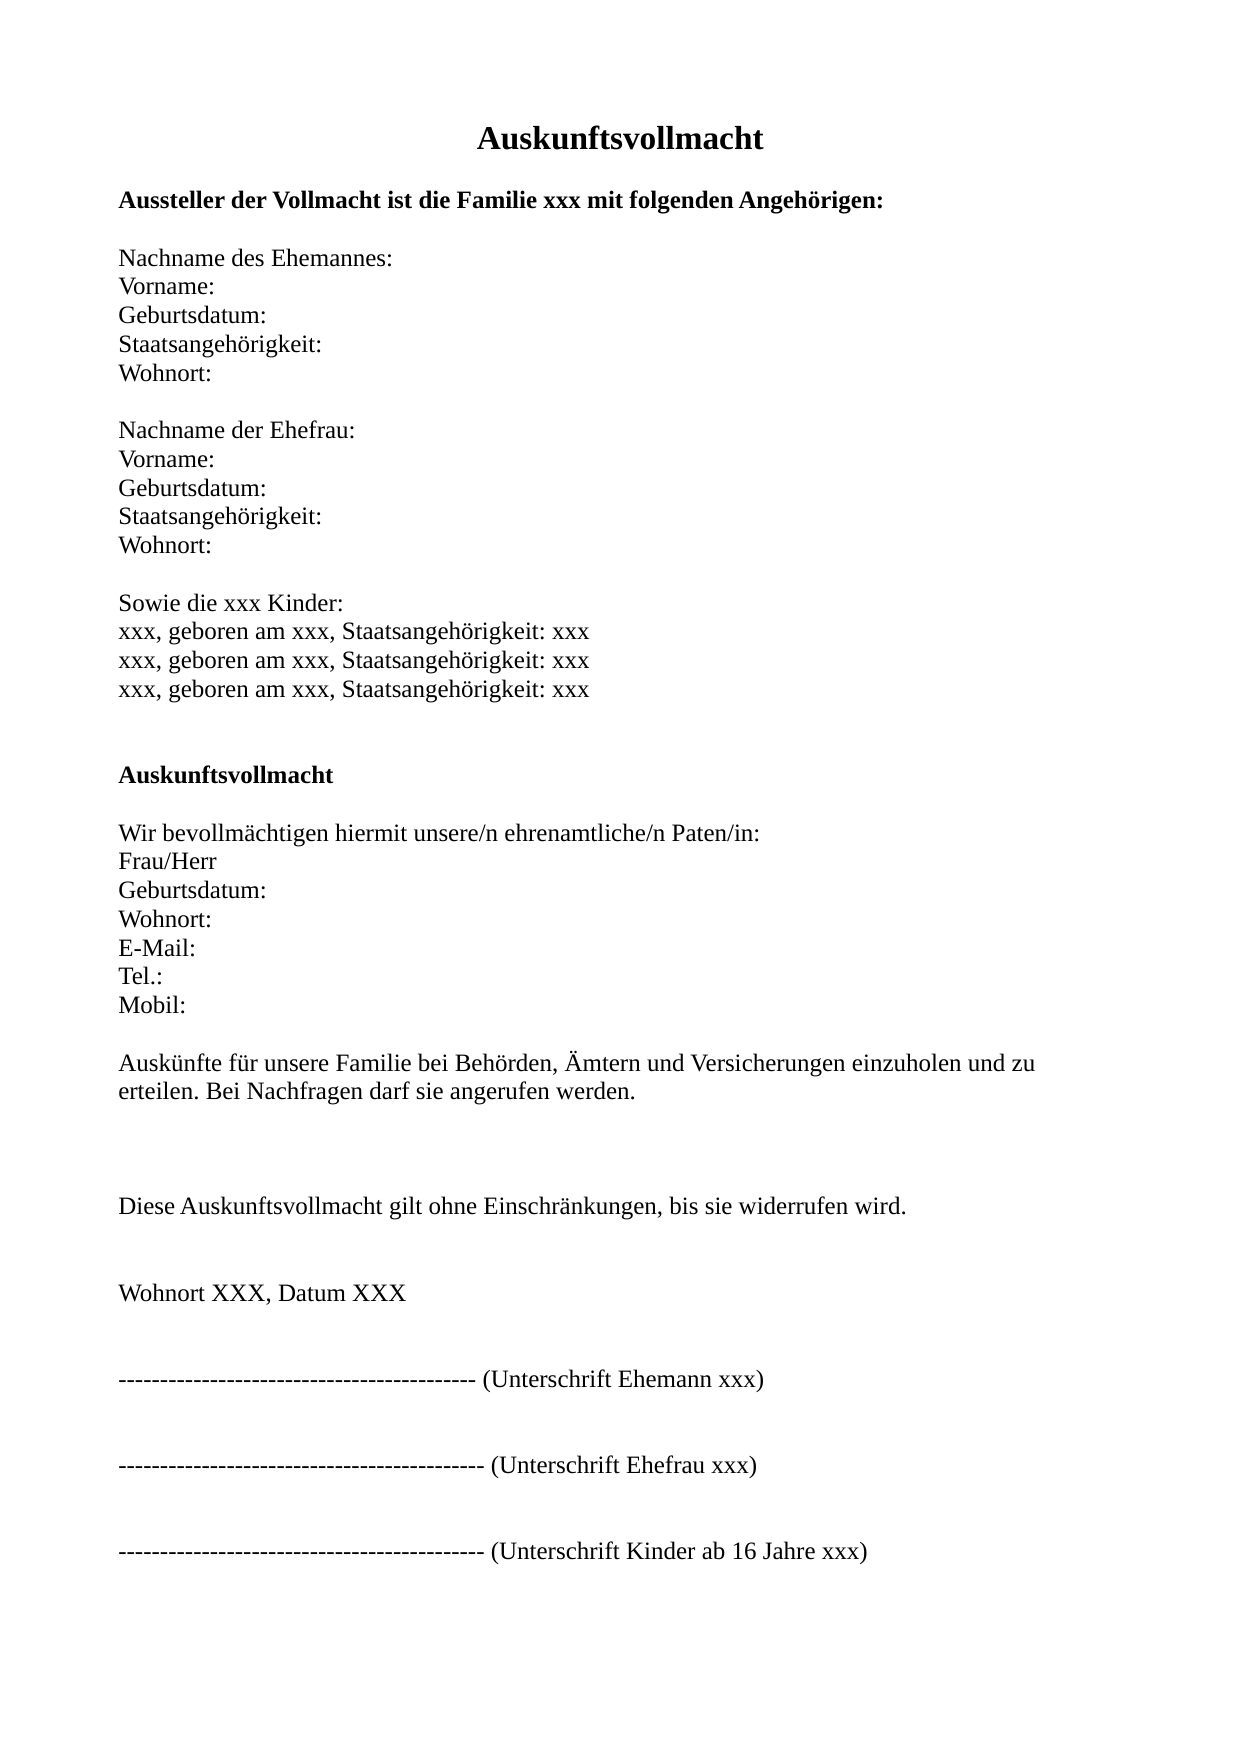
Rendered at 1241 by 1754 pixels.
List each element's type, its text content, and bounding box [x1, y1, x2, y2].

text ------------------------------------------- (Unterschrift Ehemann xxx) [118, 1364, 1122, 1393]
text Vorname: [118, 444, 1122, 473]
text Vorname: [118, 271, 1122, 300]
text xxx, geboren am xxx, Staatsangehörigkeit: xxx [118, 616, 1122, 645]
text Sowie die xxx Kinder: [118, 588, 1122, 616]
text Wohnort: [118, 530, 1122, 559]
text Tel.: [118, 961, 1122, 990]
text Staatsangehörigkeit: [118, 501, 1122, 530]
text Mobil: [118, 990, 1122, 1019]
text Nachname des Ehemannes: [118, 243, 1122, 271]
text Staatsangehörigkeit: [118, 329, 1122, 358]
text Auskunftsvollmacht [118, 118, 1122, 156]
text Aussteller der Vollmacht ist die Familie xxx mit folgenden Angehörigen: [118, 185, 1122, 214]
text -------------------------------------------- (Unterschrift Ehefrau xxx) [118, 1450, 1122, 1479]
text -------------------------------------------- (Unterschrift Kinder ab 16 Jahre xxx) [118, 1536, 1122, 1565]
text Nachname der Ehefrau: [118, 415, 1122, 444]
text xxx, geboren am xxx, Staatsangehörigkeit: xxx [118, 674, 1122, 703]
text xxx, geboren am xxx, Staatsangehörigkeit: xxx [118, 645, 1122, 674]
text Wir bevollmächtigen hiermit unsere/n ehrenamtliche/n Paten/in: [118, 818, 1122, 846]
text Frau/Herr [118, 846, 1122, 875]
text E-Mail: [118, 933, 1122, 961]
text Geburtsdatum: [118, 300, 1122, 329]
text Diese Auskunftsvollmacht gilt ohne Einschränkungen, bis sie widerrufen wird. [118, 1191, 1122, 1220]
text Auskunftsvollmacht [118, 760, 1122, 789]
text Wohnort XXX, Datum XXX [118, 1278, 1122, 1306]
text Geburtsdatum: [118, 875, 1122, 904]
text Auskünfte für unsere Familie bei Behörden, Ämtern und Versicherungen einzuholen und zu erteilen. Bei Nachfragen darf sie angerufen werden. [118, 1048, 1122, 1105]
text Geburtsdatum: [118, 473, 1122, 501]
text Wohnort: [118, 904, 1122, 933]
text Wohnort: [118, 358, 1122, 386]
